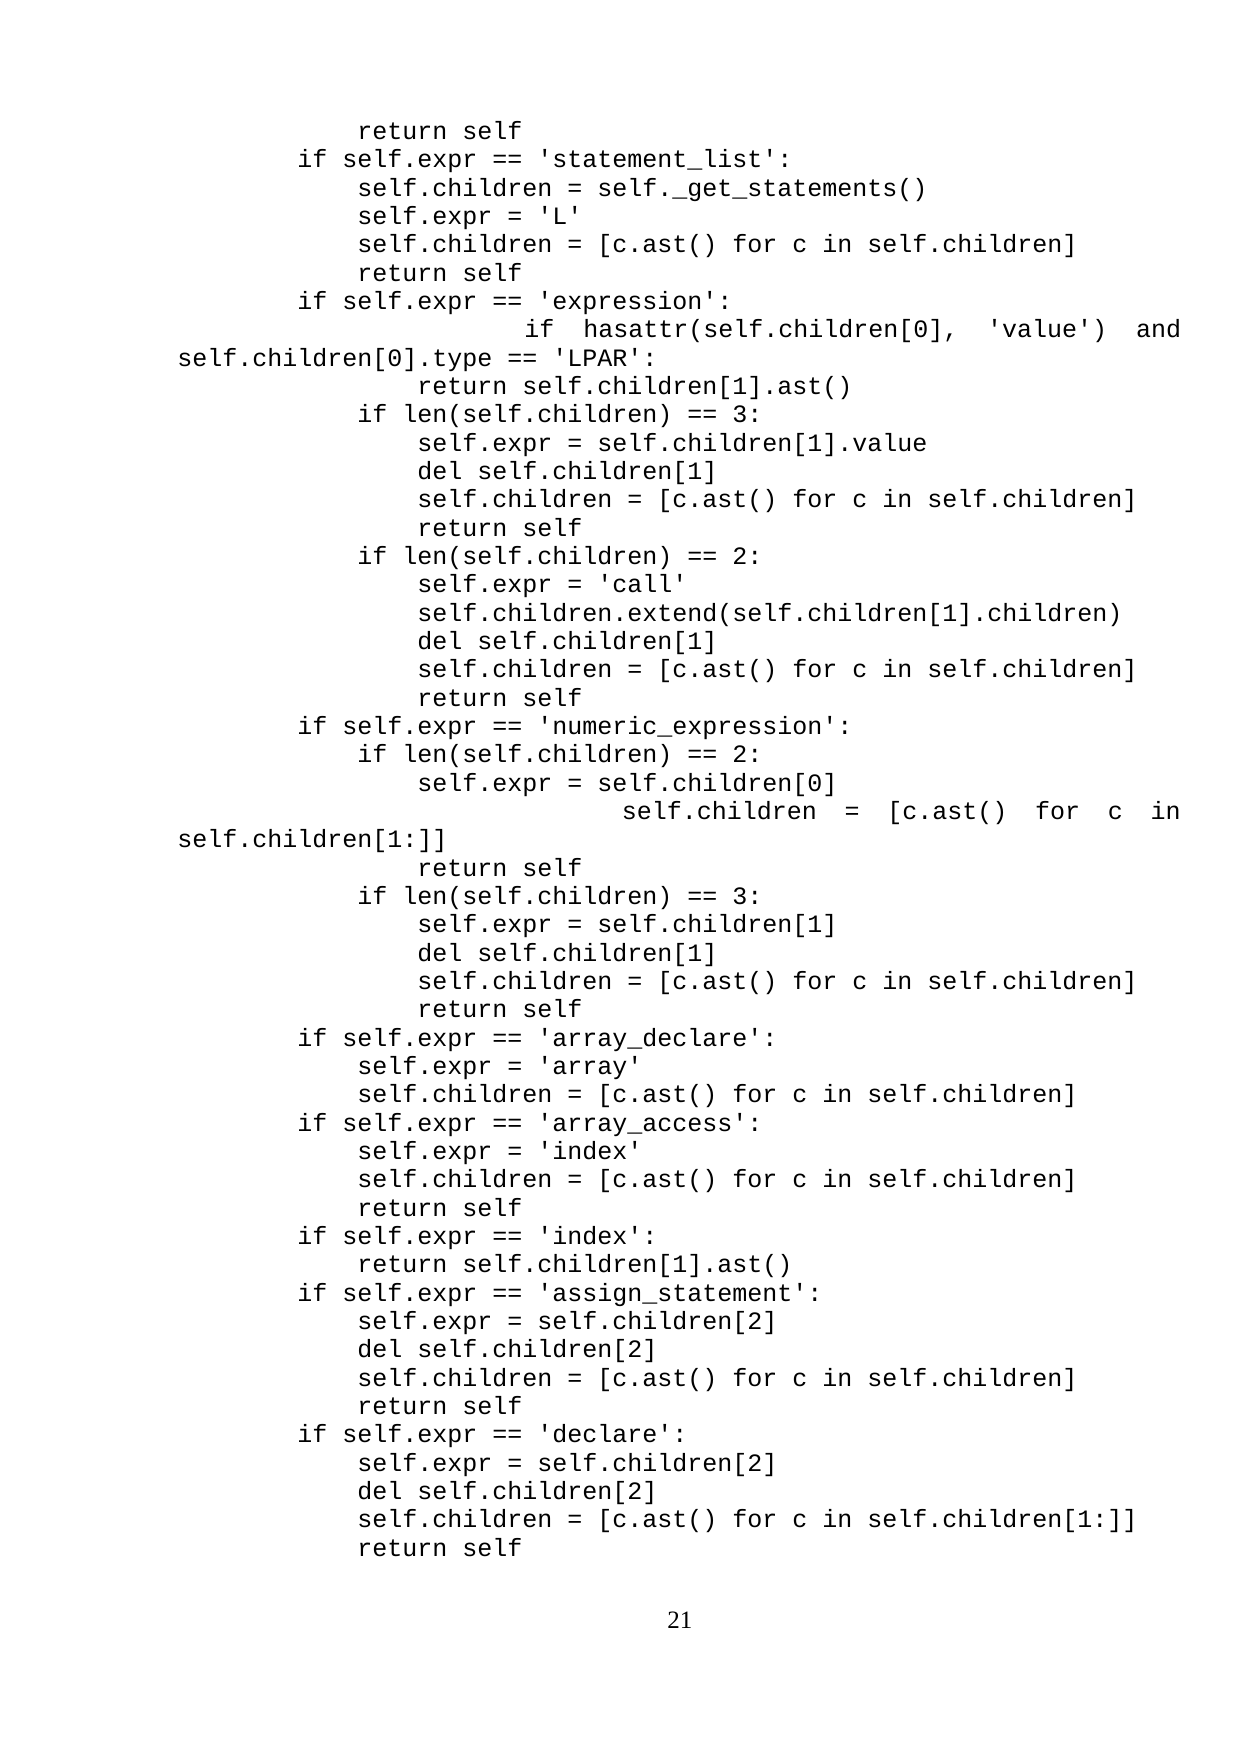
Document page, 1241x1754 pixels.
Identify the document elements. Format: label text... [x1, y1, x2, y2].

text return self [177, 1535, 1182, 1563]
text self.children.extend(self.children[1].children) [177, 600, 1182, 628]
text self.expr = self.children[2] [177, 1450, 1182, 1478]
text return self [177, 685, 1182, 713]
text return self [177, 118, 1182, 147]
text del self.children[2] [177, 1337, 1182, 1365]
text del self.children[2] [177, 1478, 1182, 1507]
text self.expr = 'L' [177, 203, 1182, 232]
text self.children = [c.ast() for c in self.children] [177, 968, 1182, 997]
text self.expr = 'index' [177, 1138, 1182, 1167]
text if self.expr == 'expression': [177, 288, 1182, 317]
text if len(self.children) == 3: [177, 402, 1182, 430]
text self.children = [c.ast() for c in self.children] [177, 1167, 1182, 1195]
text return self [177, 515, 1182, 543]
text del self.children[1] [177, 458, 1182, 487]
text self.expr = self.children[1].value [177, 430, 1182, 458]
text return self.children[1].ast() [177, 1252, 1182, 1280]
text if self.expr == 'statement_list': [177, 147, 1182, 175]
text if len(self.children) == 3: [177, 883, 1182, 912]
text del self.children[1] [177, 940, 1182, 968]
text self.expr = self.children[0] [177, 770, 1182, 798]
text self.children = [c.ast() for c in self.children[1:]] [177, 1507, 1182, 1535]
text return self [177, 1195, 1182, 1223]
text self.children = [c.ast() for c in self.children] [177, 1365, 1182, 1393]
text del self.children[1] [177, 628, 1182, 657]
text if hasattr(self.children[0], 'value') and self.children[0].type == 'LPAR': [177, 317, 1182, 373]
text if self.expr == 'assign_statement': [177, 1280, 1182, 1308]
text if self.expr == 'array_declare': [177, 1025, 1182, 1053]
text if len(self.children) == 2: [177, 543, 1182, 572]
text self.children = [c.ast() for c in self.children] [177, 657, 1182, 685]
text return self [177, 1393, 1182, 1422]
text self.expr = self.children[1] [177, 912, 1182, 940]
text if self.expr == 'numeric_expression': [177, 713, 1182, 742]
text self.children = [c.ast() for c in self.children[1:]] [177, 798, 1182, 855]
text if self.expr == 'index': [177, 1223, 1182, 1252]
text self.expr = 'call' [177, 572, 1182, 600]
text self.expr = 'array' [177, 1053, 1182, 1082]
text return self.children[1].ast() [177, 373, 1182, 402]
text self.children = [c.ast() for c in self.children] [177, 232, 1182, 260]
text if len(self.children) == 2: [177, 742, 1182, 770]
text self.children = [c.ast() for c in self.children] [177, 487, 1182, 515]
text self.expr = self.children[2] [177, 1308, 1182, 1337]
text return self [177, 260, 1182, 288]
text if self.expr == 'declare': [177, 1422, 1182, 1450]
text self.children = [c.ast() for c in self.children] [177, 1082, 1182, 1110]
text return self [177, 855, 1182, 883]
text return self [177, 997, 1182, 1025]
text self.children = self._get_statements() [177, 175, 1182, 203]
text if self.expr == 'array_access': [177, 1110, 1182, 1138]
